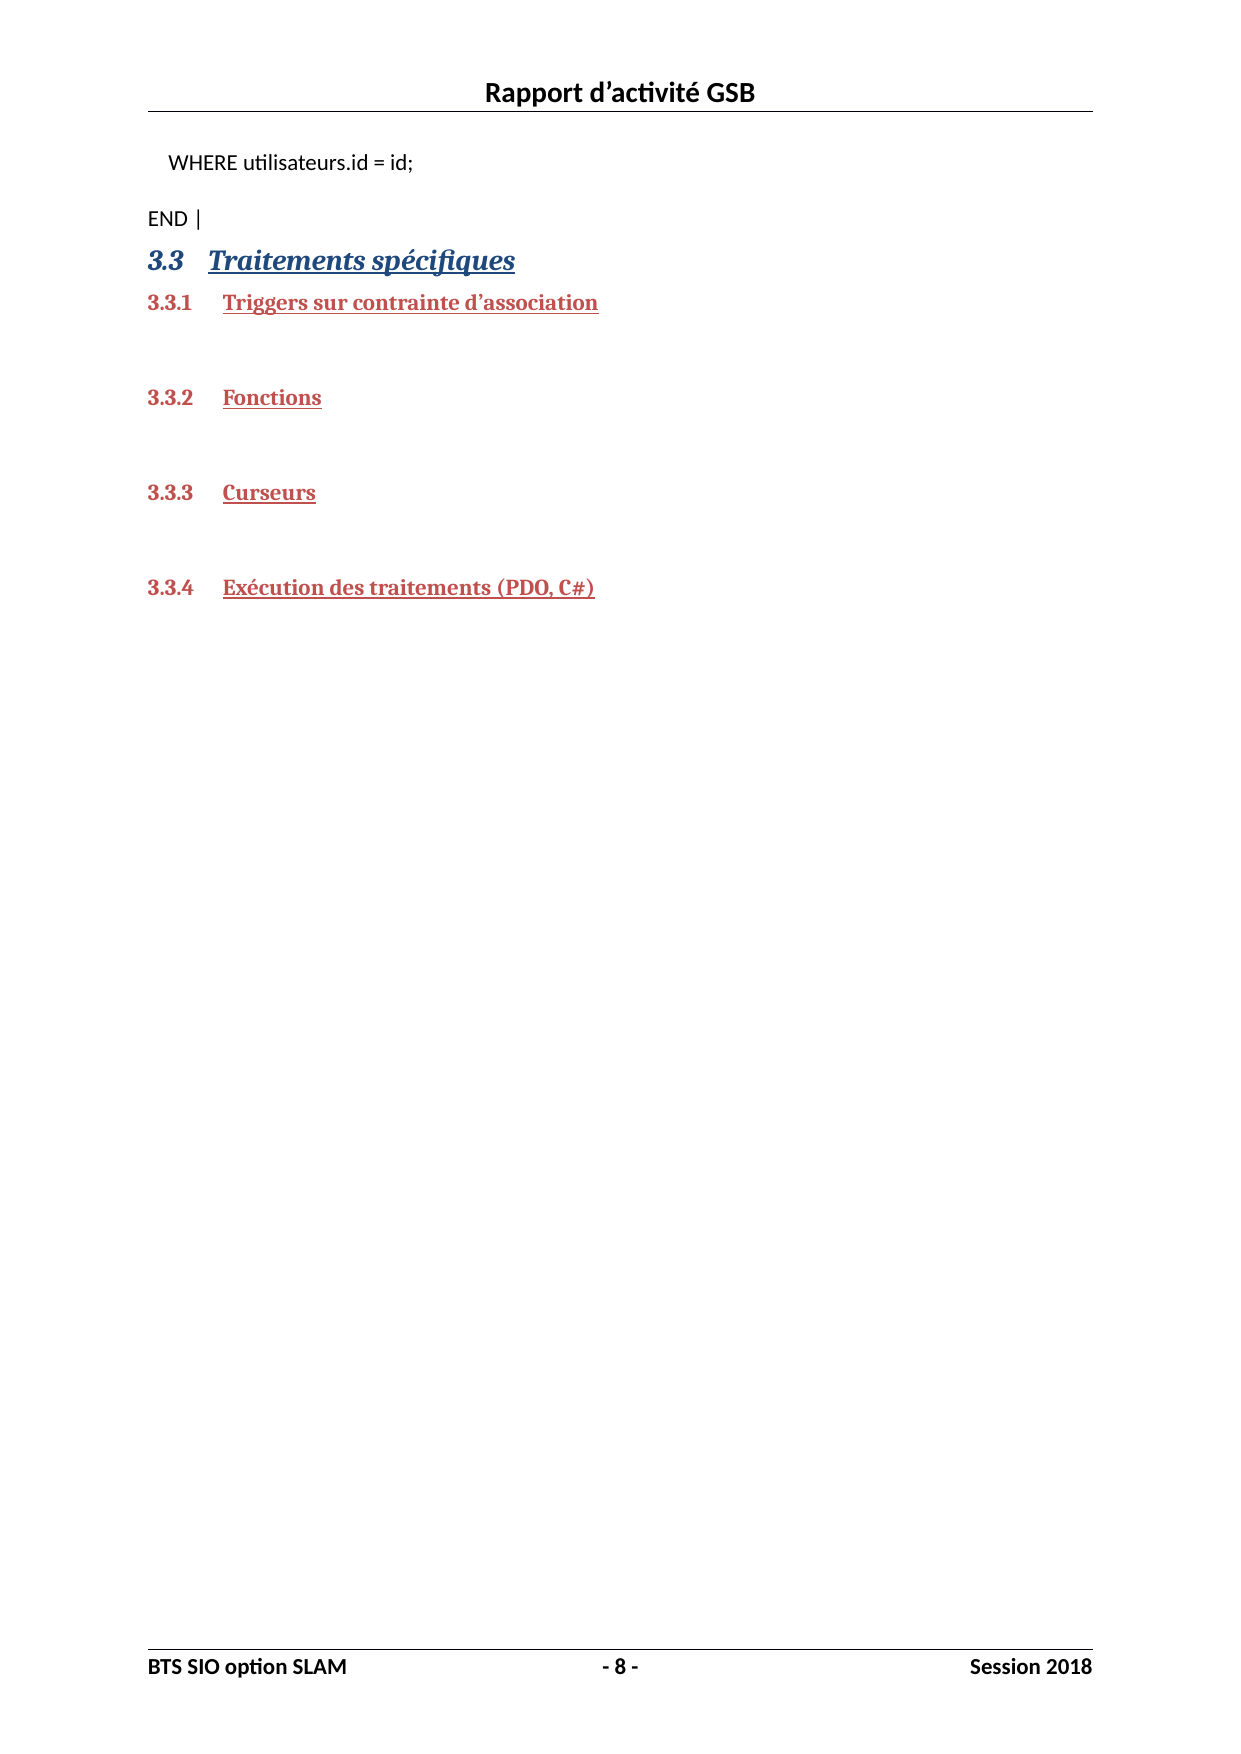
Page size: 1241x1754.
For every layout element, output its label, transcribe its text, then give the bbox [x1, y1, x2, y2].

text END | [148, 204, 1093, 232]
subtitle Triggers sur contrainte d’association [148, 290, 1093, 317]
subtitle Exécution des traitements (PDO, C#) [148, 575, 1093, 601]
subtitle Traitements spécifiques [148, 244, 1093, 278]
subtitle Curseurs [148, 480, 1093, 506]
subtitle Fonctions [148, 385, 1093, 411]
text WHERE utilisateurs.id = id; [148, 148, 1093, 176]
